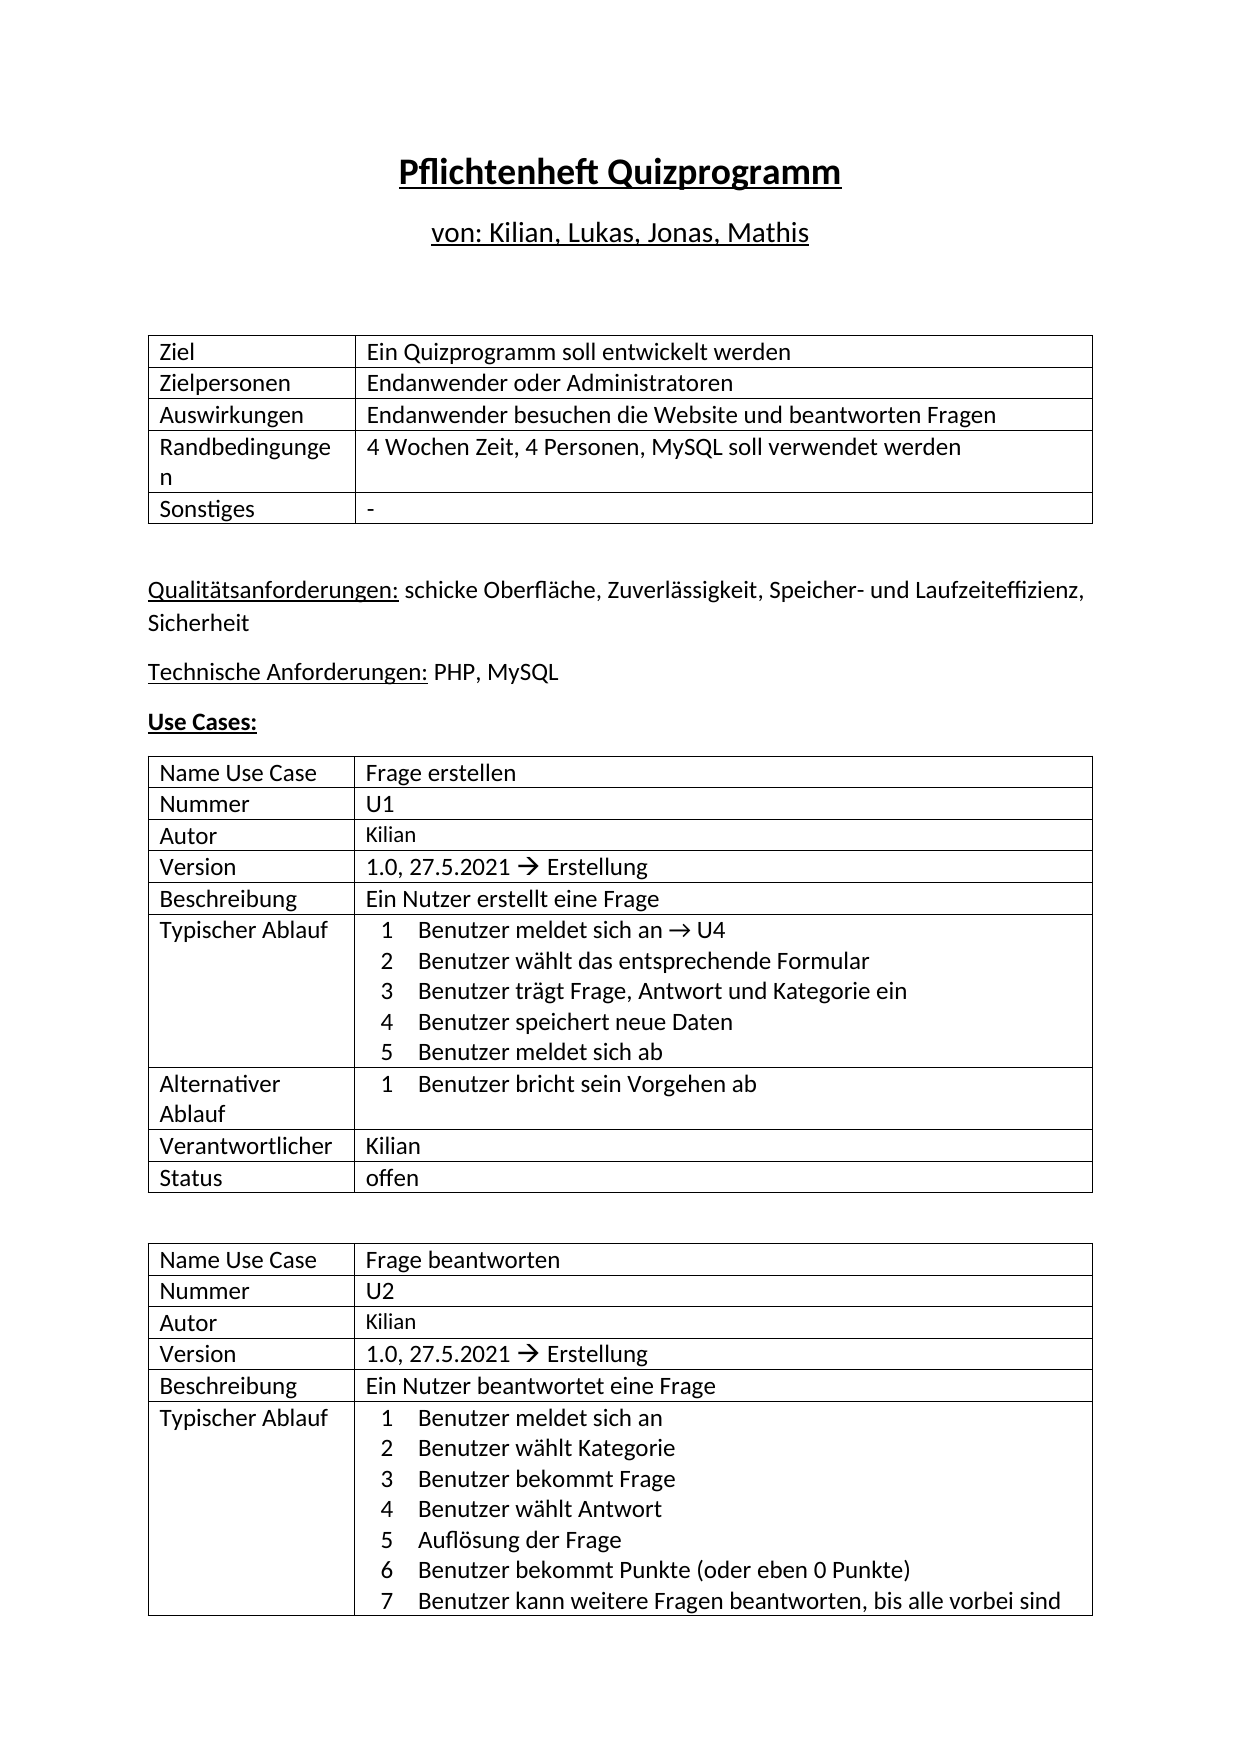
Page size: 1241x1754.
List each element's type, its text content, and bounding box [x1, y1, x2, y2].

table_cell Benutzer meldet sich an → U4 Benutzer wählt das entsprechende Formular Benutzer trägt Frage, Antwort und Kategorie ein Benutzer speichert neue Daten Benutzer meldet sich ab [355, 915, 1092, 1067]
table_cell Kilian [355, 1307, 1092, 1338]
table_cell Kilian [355, 820, 1092, 850]
table_cell Autor [149, 820, 354, 850]
text Use Cases: [148, 706, 1093, 737]
table_cell Nummer [149, 788, 354, 819]
table_cell Benutzer bricht sein Vorgehen ab [355, 1068, 1092, 1129]
table_cell - [356, 493, 1092, 523]
table_cell Zielpersonen [149, 368, 355, 398]
table_header Frage beantworten [355, 1244, 1092, 1274]
table_cell Endanwender besuchen die Website und beantworten Fragen [356, 399, 1092, 430]
table_cell Kilian [355, 1130, 1092, 1161]
table_cell Beschreibung [149, 883, 354, 913]
table_cell Status [149, 1162, 354, 1192]
table_cell Ein Nutzer erstellt eine Frage [355, 883, 1092, 913]
table_cell Alternativer Ablauf [149, 1068, 354, 1129]
table_cell Version [149, 1339, 354, 1369]
table_cell 4 Wochen Zeit, 4 Personen, MySQL soll verwendet werden [356, 431, 1092, 492]
table_cell offen [355, 1162, 1092, 1192]
table_cell Version [149, 851, 354, 882]
table_cell Autor [149, 1307, 354, 1338]
table_cell Typischer Ablauf [149, 1402, 354, 1615]
table_header Frage erstellen [355, 757, 1092, 787]
text von: Kilian, Lukas, Jonas, Mathis [148, 214, 1093, 249]
table_cell Benutzer meldet sich an Benutzer wählt Kategorie Benutzer bekommt Frage Benutzer wählt Antwort Auflösung der Frage Benutzer bekommt Punkte (oder eben 0 Punkte) Benutzer kann weitere Fragen beantworten, bis alle vorbei sind [355, 1402, 1092, 1615]
table_header Name Use Case [149, 757, 354, 787]
text Qualitätsanforderungen: schicke Oberfläche, Zuverlässigkeit, Speicher- und Laufzeiteffizienz, Sicherheit [148, 574, 1093, 637]
table_header Ziel [149, 336, 355, 367]
table_cell Verantwortlicher [149, 1130, 354, 1161]
table_cell U2 [355, 1276, 1092, 1306]
table_cell Endanwender oder Administratoren [356, 368, 1092, 398]
table_cell Ein Nutzer beantwortet eine Frage [355, 1370, 1092, 1401]
text Technische Anforderungen: PHP, MySQL [148, 656, 1093, 687]
table_cell Randbedingungen [149, 431, 355, 492]
table_cell Sonstiges [149, 493, 355, 523]
text Pflichtenheft Quizprogramm [148, 148, 1093, 193]
table_cell U1 [355, 788, 1092, 819]
table_cell 1.0, 27.5.2021  Erstellung [355, 851, 1092, 882]
table_cell Nummer [149, 1276, 354, 1306]
table_cell Typischer Ablauf [149, 915, 354, 1067]
table_cell Beschreibung [149, 1370, 354, 1401]
table_cell Auswirkungen [149, 399, 355, 430]
table_header Name Use Case [149, 1244, 354, 1274]
table_cell 1.0, 27.5.2021  Erstellung [355, 1339, 1092, 1369]
table_header Ein Quizprogramm soll entwickelt werden [356, 336, 1092, 367]
